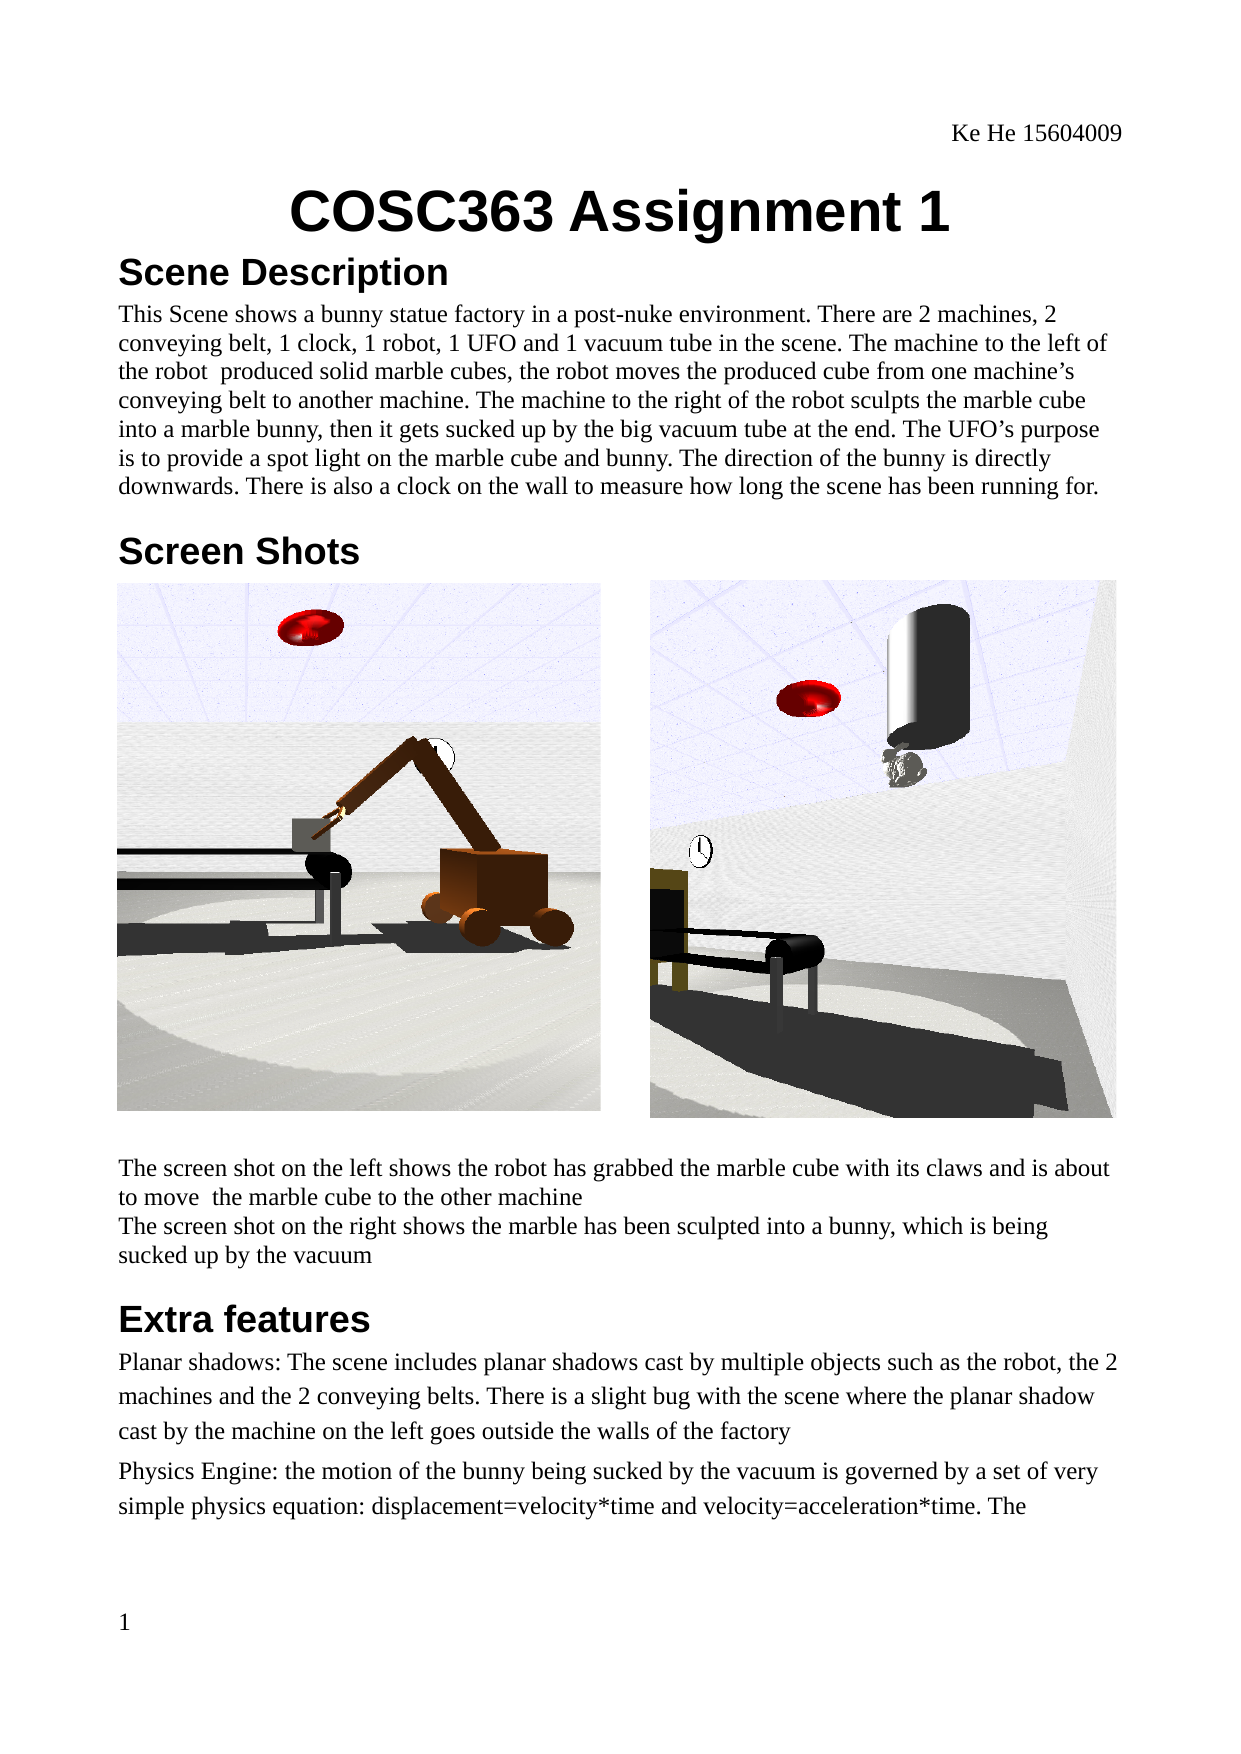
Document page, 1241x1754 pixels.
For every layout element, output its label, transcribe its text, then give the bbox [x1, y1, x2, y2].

picture [117, 583, 601, 1111]
text This Scene shows a bunny statue factory in a post-nuke environment. There are 2 machines, 2 conveying belt, 1 clock, 1 robot, 1 UFO and 1 vacuum tube in the scene. The machine to the left of the robot produced solid marble cubes, the robot moves the produced cube from one machine’s conveying belt to another machine. The machine to the right of the robot sculpts the marble cube into a marble bunny, then it gets sucked up by the big vacuum tube at the end. The UFO’s purpose is to provide a spot light on the marble cube and bunny. The direction of the bunny is directly downwards. There is also a clock on the wall to measure how long the scene has been running for. [118, 299, 1122, 500]
text The screen shot on the right shows the marble has been sculpted into a bunny, which is being sucked up by the vacuum [118, 1211, 1122, 1268]
subtitle Scene Description [118, 249, 1122, 293]
text Physics Engine: the motion of the bunny being sucked by the vacuum is governed by a set of very simple physics equation: displacement=velocity*time and velocity=acceleration*time. The [118, 1456, 1122, 1519]
text Planar shadows: The scene includes planar shadows cast by multiple objects such as the robot, the 2 machines and the 2 conveying belts. There is a slight bug with the scene where the planar shadow cast by the machine on the left goes outside the walls of the factory [118, 1347, 1122, 1444]
subtitle Screen Shots [118, 529, 1122, 573]
subtitle Extra features [118, 1297, 1122, 1341]
picture [650, 580, 1117, 1118]
text The screen shot on the left shows the robot has grabbed the marble cube with its claws and is about to move the marble cube to the other machine [118, 1153, 1122, 1211]
title COSC363 Assignment 1 [118, 176, 1122, 243]
